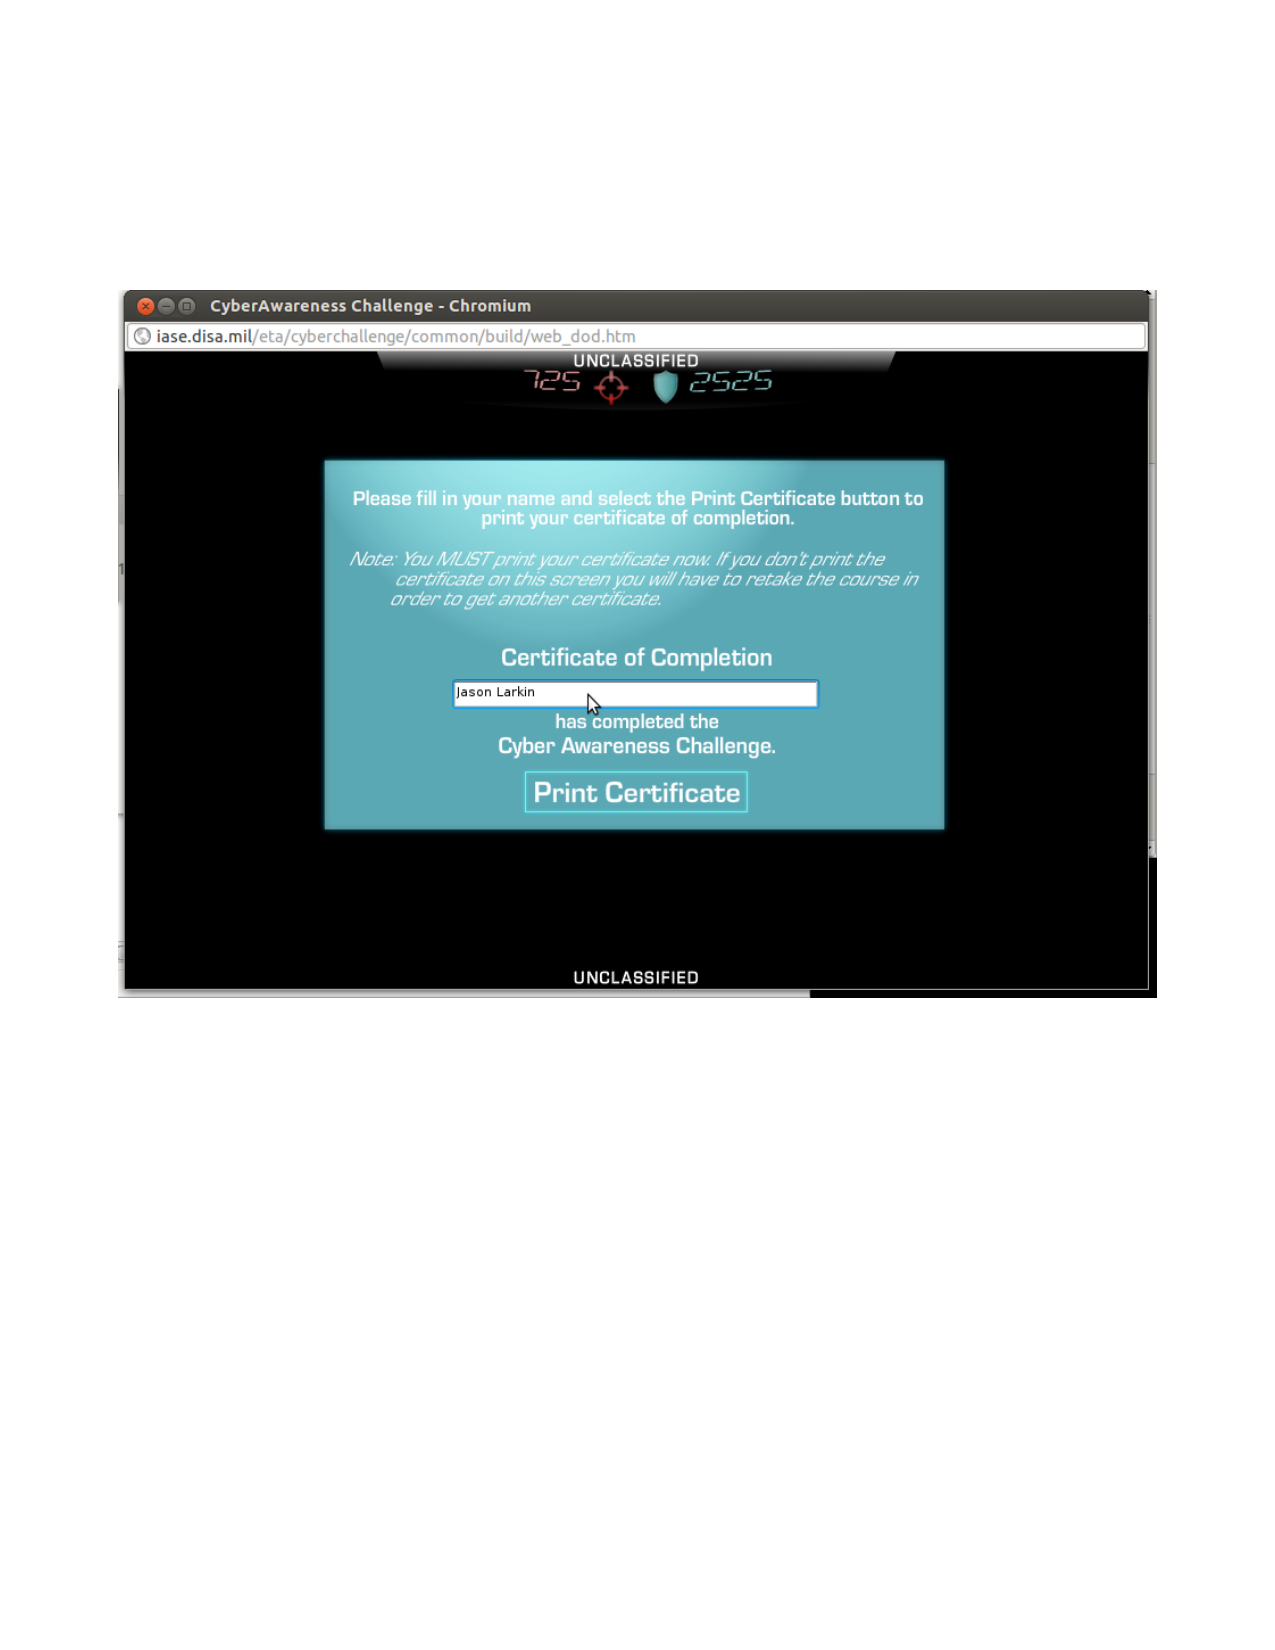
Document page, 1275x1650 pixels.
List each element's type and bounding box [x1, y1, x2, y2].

picture [118, 290, 1157, 998]
